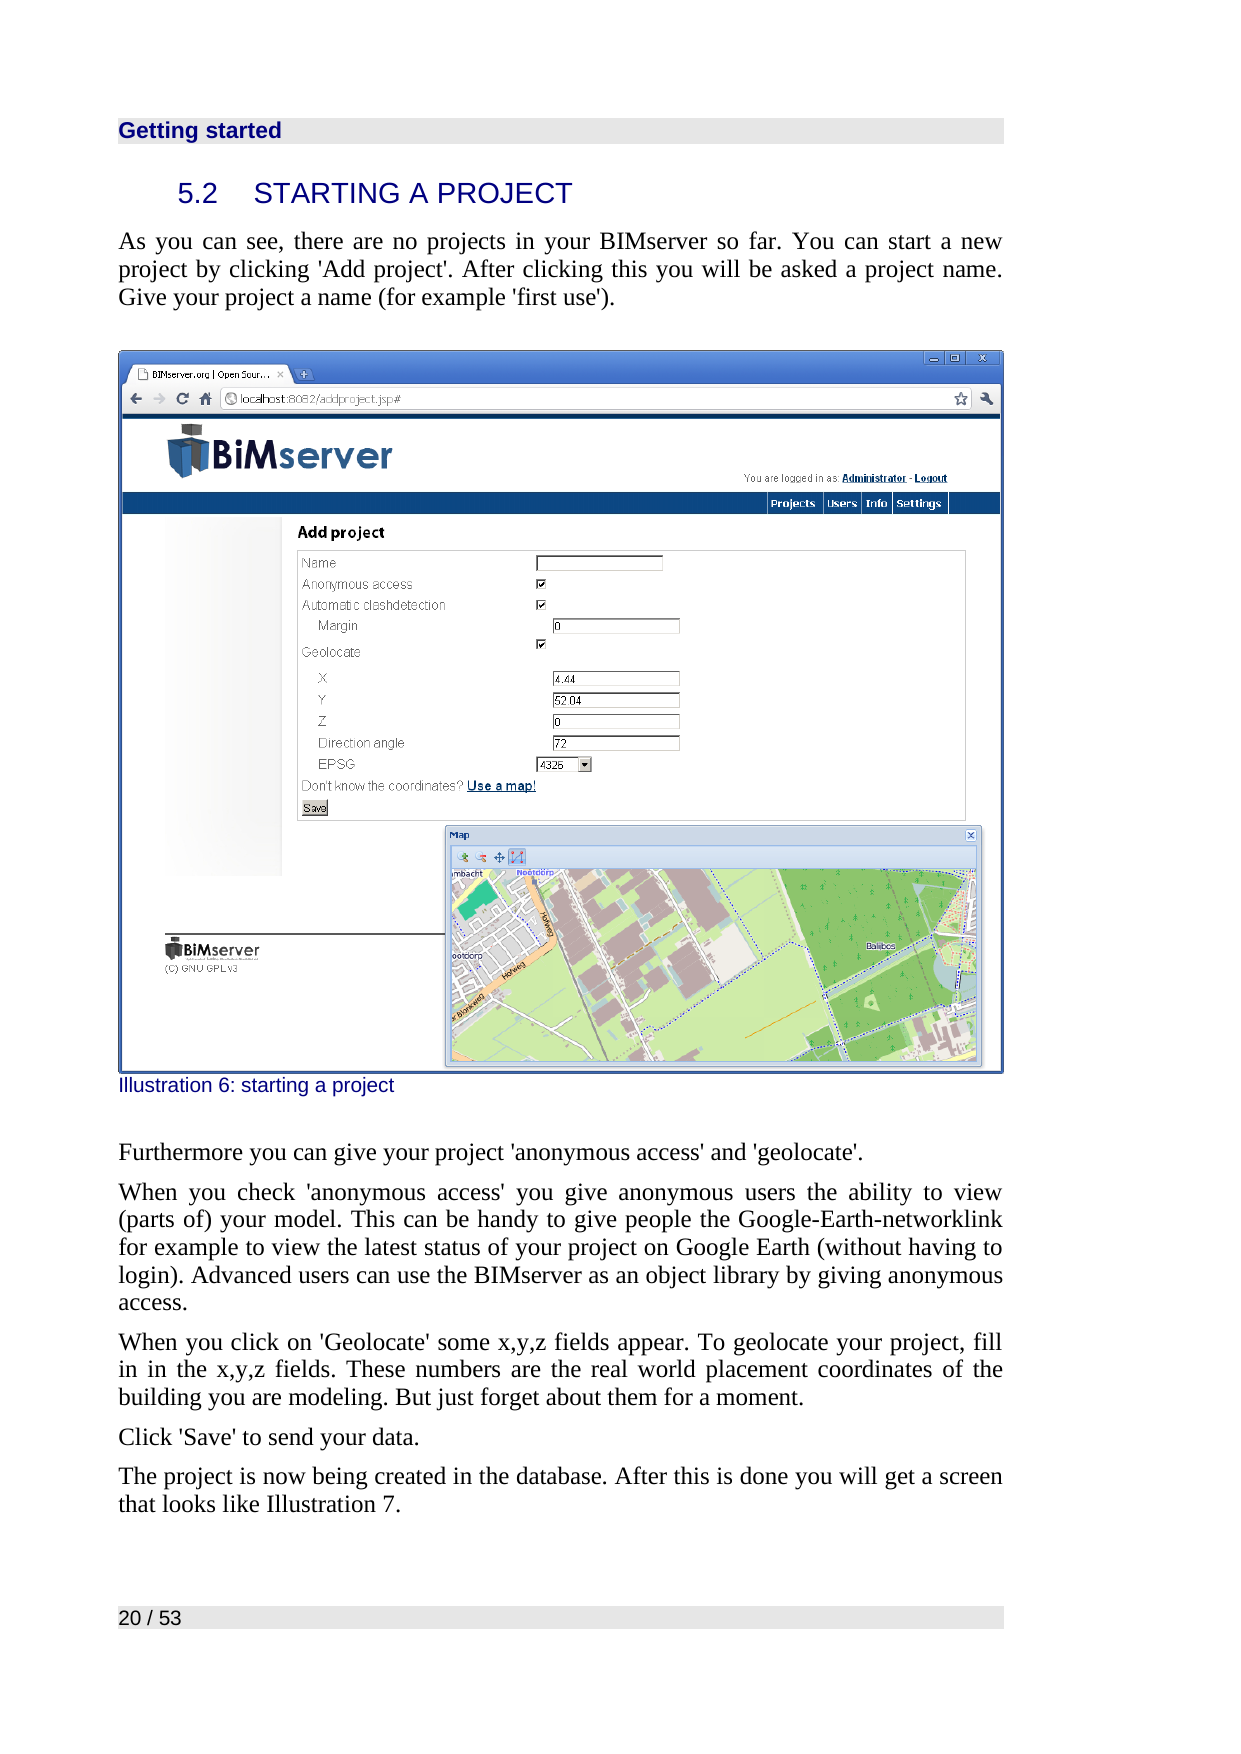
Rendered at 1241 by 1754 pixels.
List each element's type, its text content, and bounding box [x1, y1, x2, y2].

text The project is now being created in the database. After this is done you will get a screen that looks like Illustration 7. [118, 1462, 1004, 1518]
text Click 'Save' to send your data. [118, 1423, 1004, 1451]
text Illustration 6: starting a project [118, 1074, 1004, 1097]
picture [118, 350, 1004, 1074]
text When you click on 'Geolocate' some x,y,z fields appear. To geolocate your project, fill in in the x,y,z fields. These numbers are the real world placement coordinates of the building you are modeling. But just forget about them for a moment. [118, 1328, 1004, 1411]
text When you check 'anonymous access' you give anonymous users the ability to view (parts of) your model. This can be handy to give people the Google-Earth-networklink for example to view the latest status of your project on Google Earth (without having to login). Advanced users can use the BIMserver as an object library by giving anonymous access. [118, 1178, 1004, 1316]
text As you can see, there are no projects in your BIMserver so far. You can start a new project by clicking 'Add project'. After clicking this you will be asked a project name. Give your project a name (for example 'first use'). [118, 227, 1004, 311]
subtitle Starting a project [118, 177, 1004, 210]
text Furthermore you can give your project 'anonymous access' and 'geolocate'. [118, 1138, 1004, 1166]
